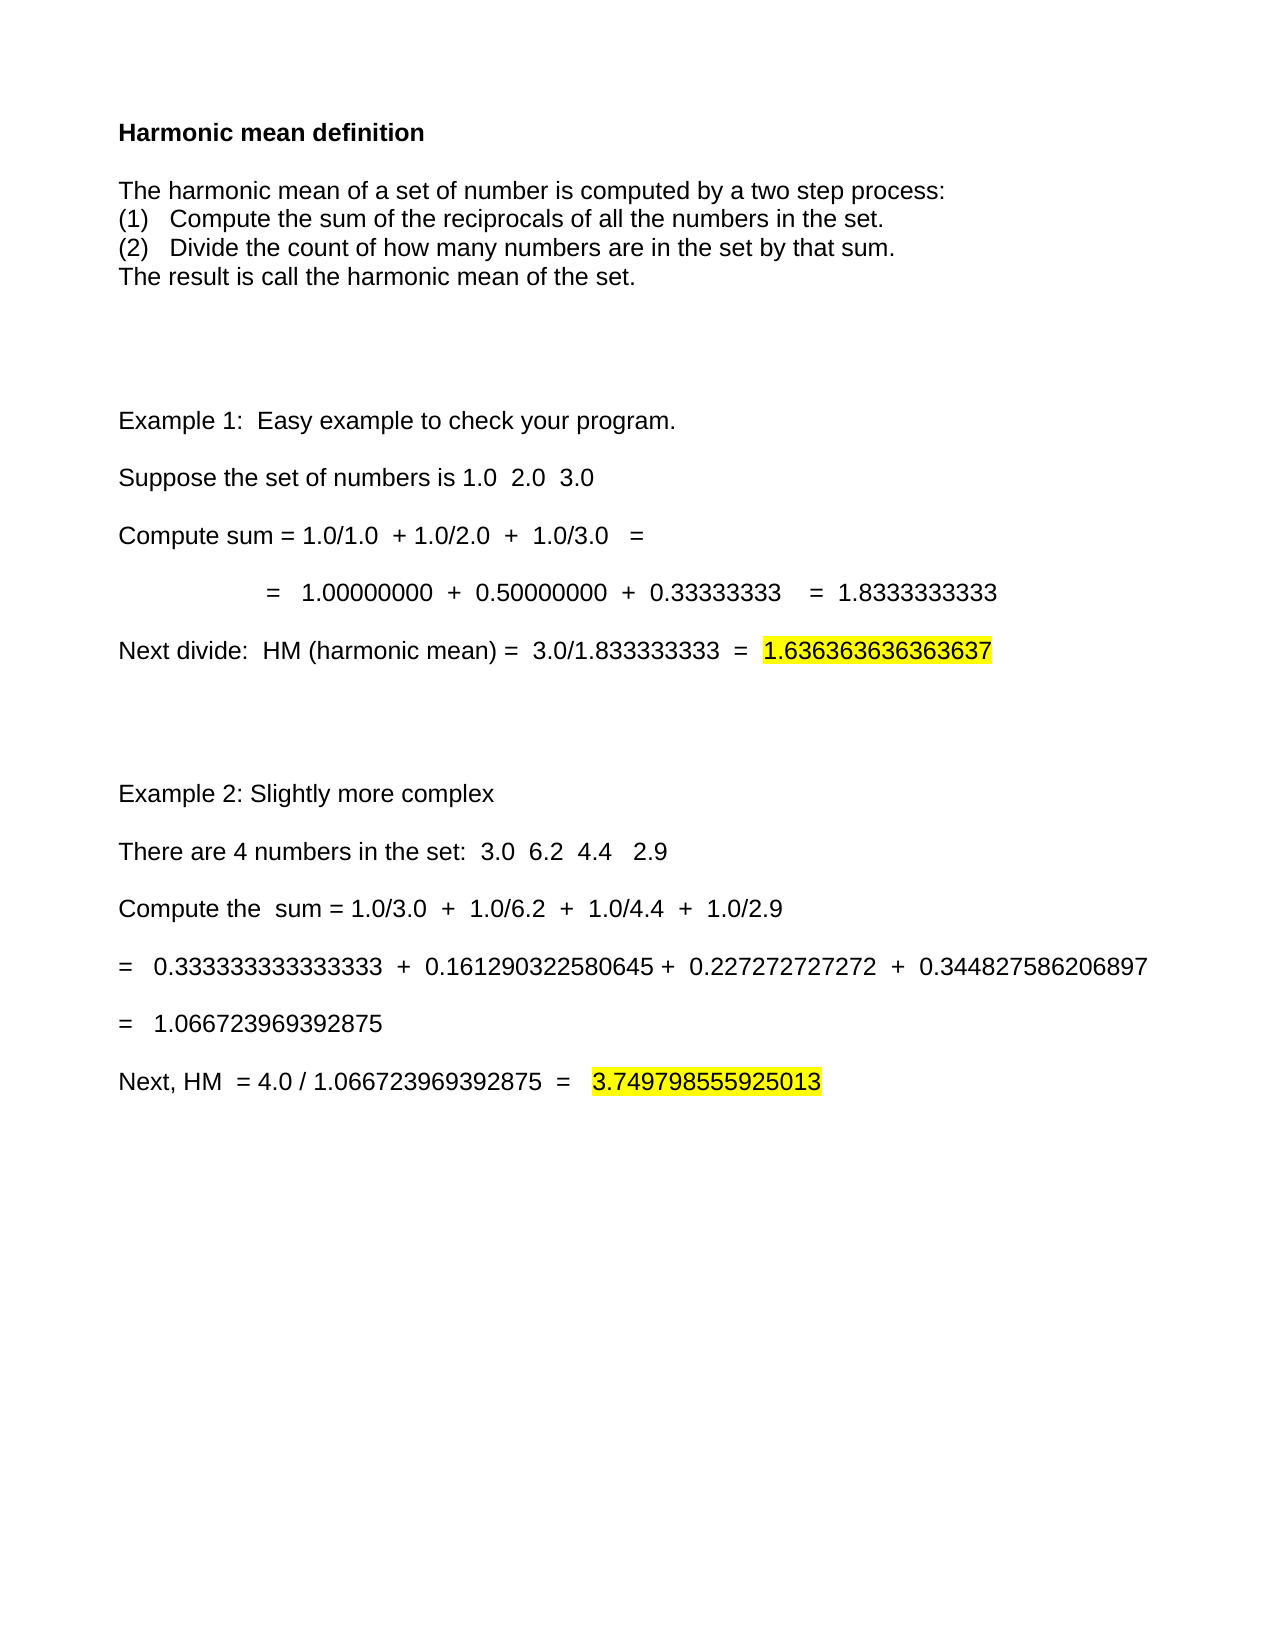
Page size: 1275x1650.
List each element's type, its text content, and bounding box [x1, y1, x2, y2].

text Compute sum = 1.0/1.0 + 1.0/2.0 + 1.0/3.0 = [118, 521, 1157, 549]
text = 1.00000000 + 0.50000000 + 0.33333333 = 1.8333333333 [118, 578, 1157, 607]
text Next, HM = 4.0 / 1.066723969392875 = 3.749798555925013 [118, 1067, 1157, 1096]
text (2) Divide the count of how many numbers are in the set by that sum. [118, 233, 1157, 262]
text The result is call the harmonic mean of the set. [118, 262, 1157, 291]
text There are 4 numbers in the set: 3.0 6.2 4.4 2.9 [118, 837, 1157, 866]
text (1) Compute the sum of the reciprocals of all the numbers in the set. [118, 204, 1157, 233]
text The harmonic mean of a set of number is computed by a two step process: [118, 176, 1157, 204]
text = 1.066723969392875 [118, 1009, 1157, 1038]
text Harmonic mean definition [118, 118, 1157, 147]
text Next divide: HM (harmonic mean) = 3.0/1.833333333 = 1.636363636363637 [118, 636, 1157, 664]
text Compute the sum = 1.0/3.0 + 1.0/6.2 + 1.0/4.4 + 1.0/2.9 [118, 894, 1157, 923]
text Example 1: Easy example to check your program. [118, 406, 1157, 434]
text Example 2: Slightly more complex [118, 779, 1157, 808]
text Suppose the set of numbers is 1.0 2.0 3.0 [118, 463, 1157, 492]
text = 0.333333333333333 + 0.161290322580645 + 0.227272727272 + 0.344827586206897 [118, 952, 1157, 981]
